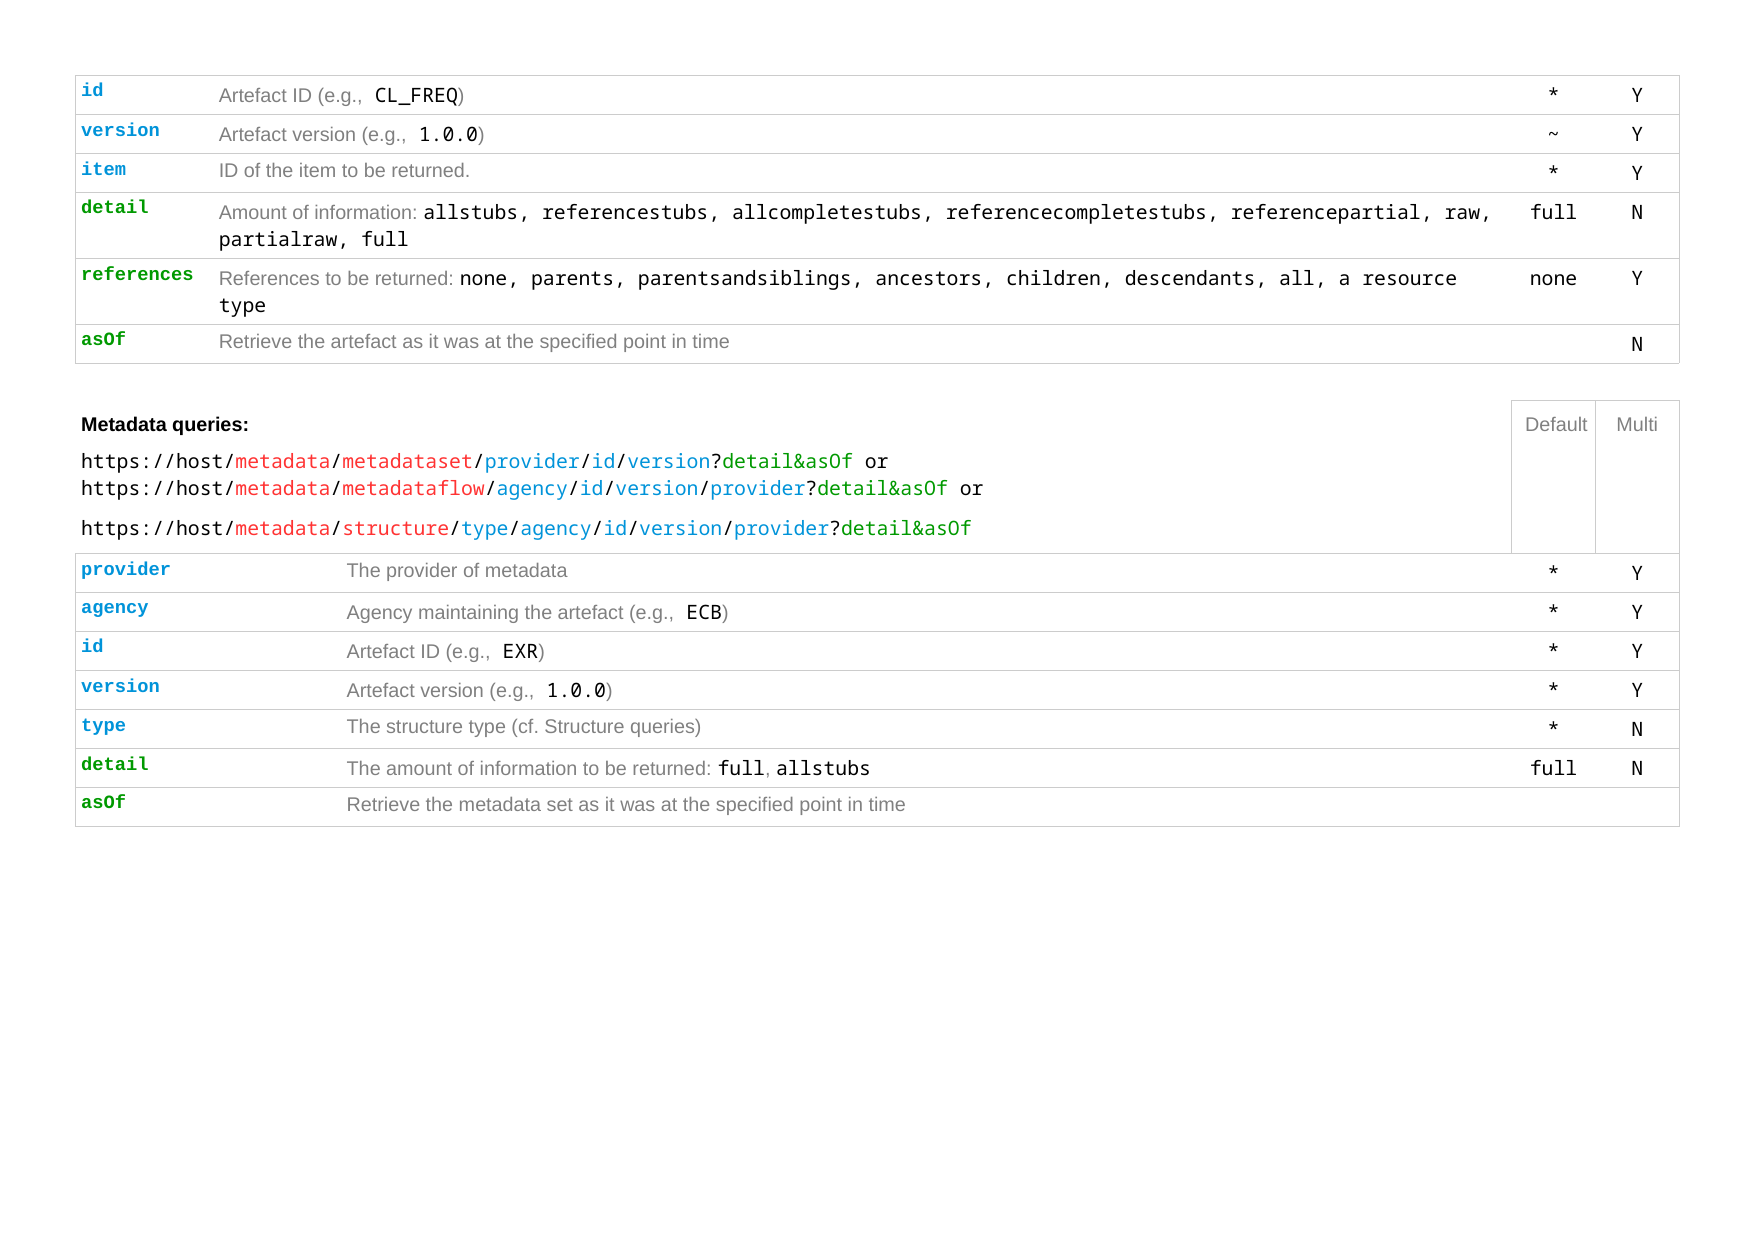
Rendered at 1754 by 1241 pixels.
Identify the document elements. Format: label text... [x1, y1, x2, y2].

table_cell Agency maintaining the artefact (e.g., ECB) [341, 593, 1511, 631]
table_cell Y [1595, 76, 1679, 114]
table_cell The amount of information to be returned: full, allstubs [341, 749, 1511, 787]
table_cell Y [1595, 632, 1679, 670]
table_cell asOf [76, 325, 213, 363]
table_cell Y [1595, 554, 1679, 592]
table_cell none [1511, 259, 1595, 324]
table_cell [1595, 788, 1679, 826]
table_cell N [1595, 710, 1679, 748]
table_cell Artefact ID (e.g., CL_FREQ) [213, 76, 1511, 114]
table_header Default [1512, 401, 1595, 553]
table_cell The structure type (cf. Structure queries) [341, 710, 1511, 748]
table_cell Retrieve the metadata set as it was at the specified point in time [341, 788, 1511, 826]
table_cell [1511, 325, 1595, 363]
table_cell * [1511, 632, 1595, 670]
table_cell Y [1595, 259, 1679, 324]
table_cell full [1511, 749, 1595, 787]
table_cell * [1511, 710, 1595, 748]
table_header Multi [1596, 401, 1679, 553]
table_cell * [1511, 554, 1595, 592]
table_cell id [76, 632, 341, 670]
table_cell References to be returned: none, parents, parentsandsiblings, ancestors, children, descendants, all, a resource type [213, 259, 1511, 324]
table_cell * [1511, 154, 1595, 192]
table_cell [1511, 788, 1595, 826]
table_cell version [76, 671, 341, 709]
table_cell Artefact ID (e.g., EXR) [341, 632, 1511, 670]
table_cell Artefact version (e.g., 1.0.0) [213, 115, 1511, 153]
table_cell ~ [1511, 115, 1595, 153]
table_cell Amount of information: allstubs, referencestubs, allcompletestubs, referencecompletestubs, referencepartial, raw, partialraw, full [213, 193, 1511, 258]
table_cell N [1595, 325, 1679, 363]
table_cell detail [76, 193, 213, 258]
table_cell * [1511, 76, 1595, 114]
table_header Metadata queries: https://host/metadata/metadataset/provider/id/version?detail&asOf or https://host/metadata/metadataflow/agency/id/version/provider?detail&asOf or https://host/metadata/structure/type/agency/id/version/provider?detail&asOf [75, 400, 1511, 553]
table_cell N [1595, 749, 1679, 787]
table_cell version [76, 115, 213, 153]
table_cell type [76, 710, 341, 748]
table_cell Artefact version (e.g., 1.0.0) [341, 671, 1511, 709]
table_cell references [76, 259, 213, 324]
table_cell asOf [76, 788, 341, 826]
table_cell detail [76, 749, 341, 787]
table_cell N [1595, 193, 1679, 258]
table_cell full [1511, 193, 1595, 258]
table_cell Y [1595, 671, 1679, 709]
table_cell * [1511, 671, 1595, 709]
table_cell Y [1595, 593, 1679, 631]
table_cell The provider of metadata [341, 554, 1511, 592]
table_cell agency [76, 593, 341, 631]
table_cell id [76, 76, 213, 114]
table_cell * [1511, 593, 1595, 631]
table_cell item [76, 154, 213, 192]
table_cell Y [1595, 115, 1679, 153]
table_cell ID of the item to be returned. [213, 154, 1511, 192]
table_cell Retrieve the artefact as it was at the specified point in time [213, 325, 1511, 363]
table_cell Y [1595, 154, 1679, 192]
table_cell provider [76, 554, 341, 592]
